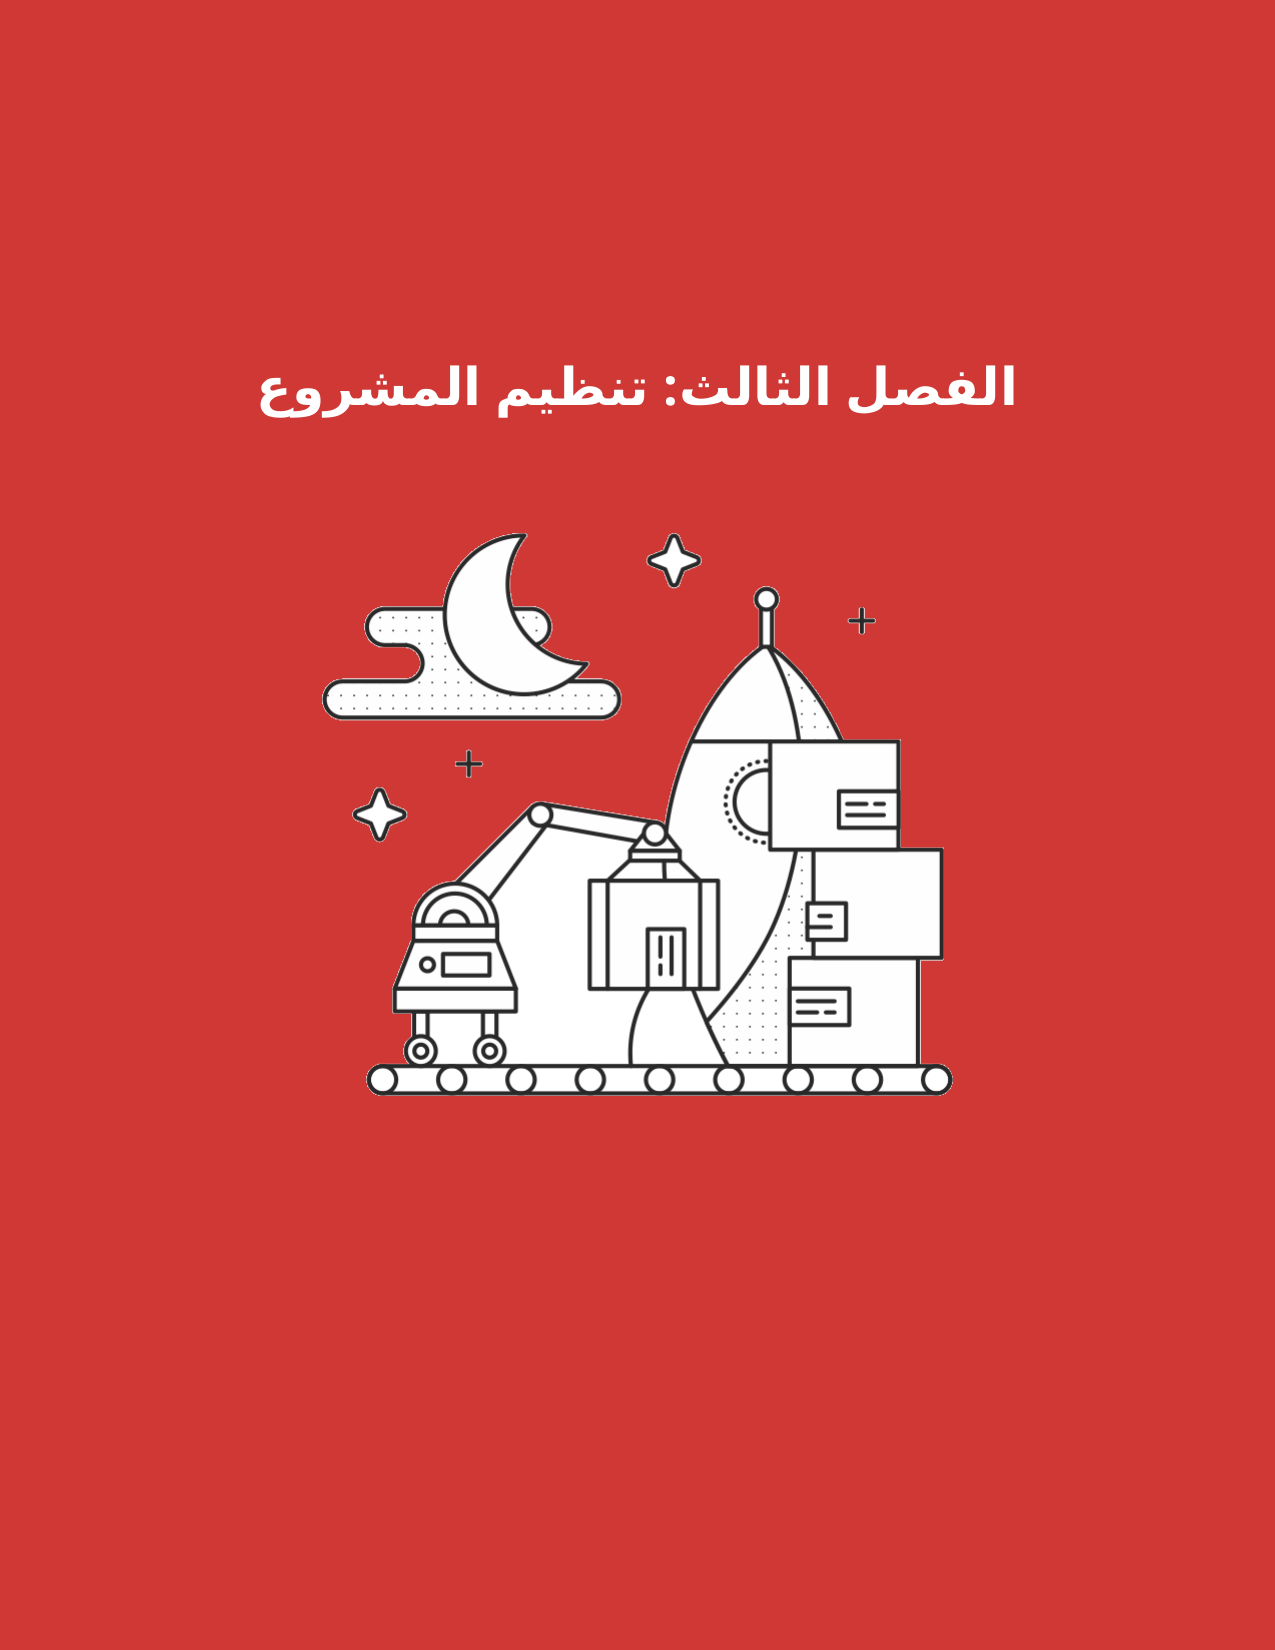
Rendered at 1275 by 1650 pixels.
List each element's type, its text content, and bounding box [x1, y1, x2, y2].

subtitle الفصل الثالث: تنظيم المشروع [0, 358, 1275, 426]
picture [262, 438, 1013, 1189]
